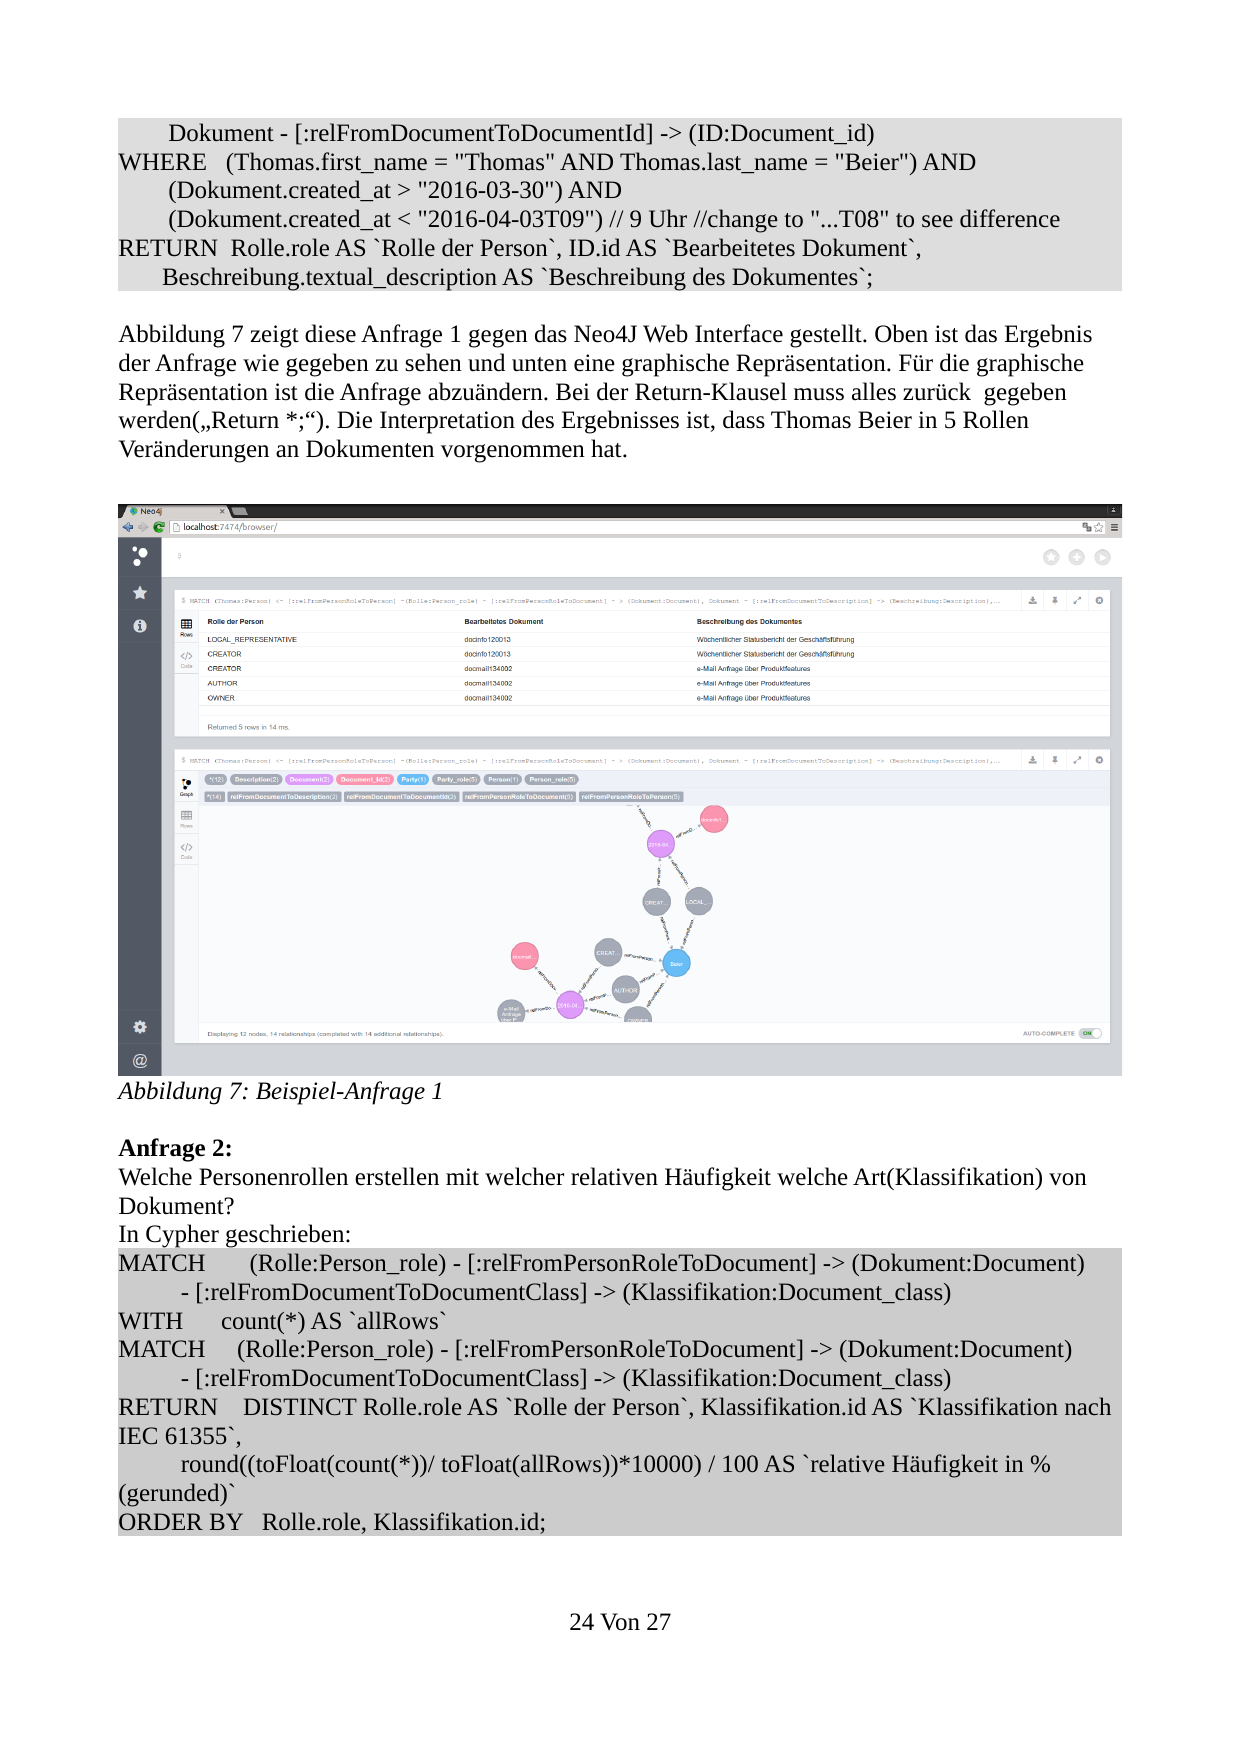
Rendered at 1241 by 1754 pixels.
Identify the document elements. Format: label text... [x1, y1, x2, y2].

text (Dokument.created_at < "2016-04-03T09") // 9 Uhr //change to "...T08" to see difference [118, 204, 1122, 233]
text Welche Personenrollen erstellen mit welcher relativen Häufigkeit welche Art(Klassifikation) von Dokument? [118, 1162, 1122, 1219]
text Abbildung 7: Beispiel-Anfrage 1 [118, 1076, 1122, 1104]
text ORDER BY Rolle.role, Klassifikation.id; [118, 1507, 1122, 1536]
text - [:relFromDocumentToDocumentClass] -> (Klassifikation:Document_class) [118, 1363, 1122, 1392]
text Beschreibung.textual_description AS `Beschreibung des Dokumentes`; [118, 262, 1122, 291]
text MATCH (Rolle:Person_role) - [:relFromPersonRoleToDocument] -> (Dokument:Document) [118, 1334, 1122, 1363]
text RETURN Rolle.role AS `Rolle der Person`, ID.id AS `Bearbeitetes Dokument`, [118, 233, 1122, 262]
text round((toFloat(count(*))/ toFloat(allRows))*10000) / 100 AS `relative Häufigkeit in %(gerunded)` [118, 1449, 1122, 1507]
text MATCH (Rolle:Person_role) - [:relFromPersonRoleToDocument] -> (Dokument:Document) [118, 1248, 1122, 1277]
text WHERE (Thomas.first_name = "Thomas" AND Thomas.last_name = "Beier") AND [118, 147, 1122, 176]
text (Dokument.created_at > "2016-03-30") AND [118, 176, 1122, 204]
text - [:relFromDocumentToDocumentClass] -> (Klassifikation:Document_class) [118, 1277, 1122, 1306]
picture [118, 504, 1123, 1076]
text WITH count(*) AS `allRows` [118, 1306, 1122, 1334]
text In Cypher geschrieben: [118, 1219, 1122, 1248]
text Abbildung 7 zeigt diese Anfrage 1 gegen das Neo4J Web Interface gestellt. Oben ist das Ergebnis der Anfrage wie gegeben zu sehen und unten eine graphische Repräsentation. Für die graphische Repräsentation ist die Anfrage abzuändern. Bei der Return-Klausel muss alles zurück gegeben werden(„Return *;“). Die Interpretation des Ergebnisses ist, dass Thomas Beier in 5 Rollen Veränderungen an Dokumenten vorgenommen hat. [118, 319, 1122, 463]
text Dokument - [:relFromDocumentToDocumentId] -> (ID:Document_id) [118, 118, 1122, 147]
text RETURN DISTINCT Rolle.role AS `Rolle der Person`, Klassifikation.id AS `Klassifikation nach IEC 61355`, [118, 1392, 1122, 1449]
text Anfrage 2: [118, 1133, 1122, 1162]
